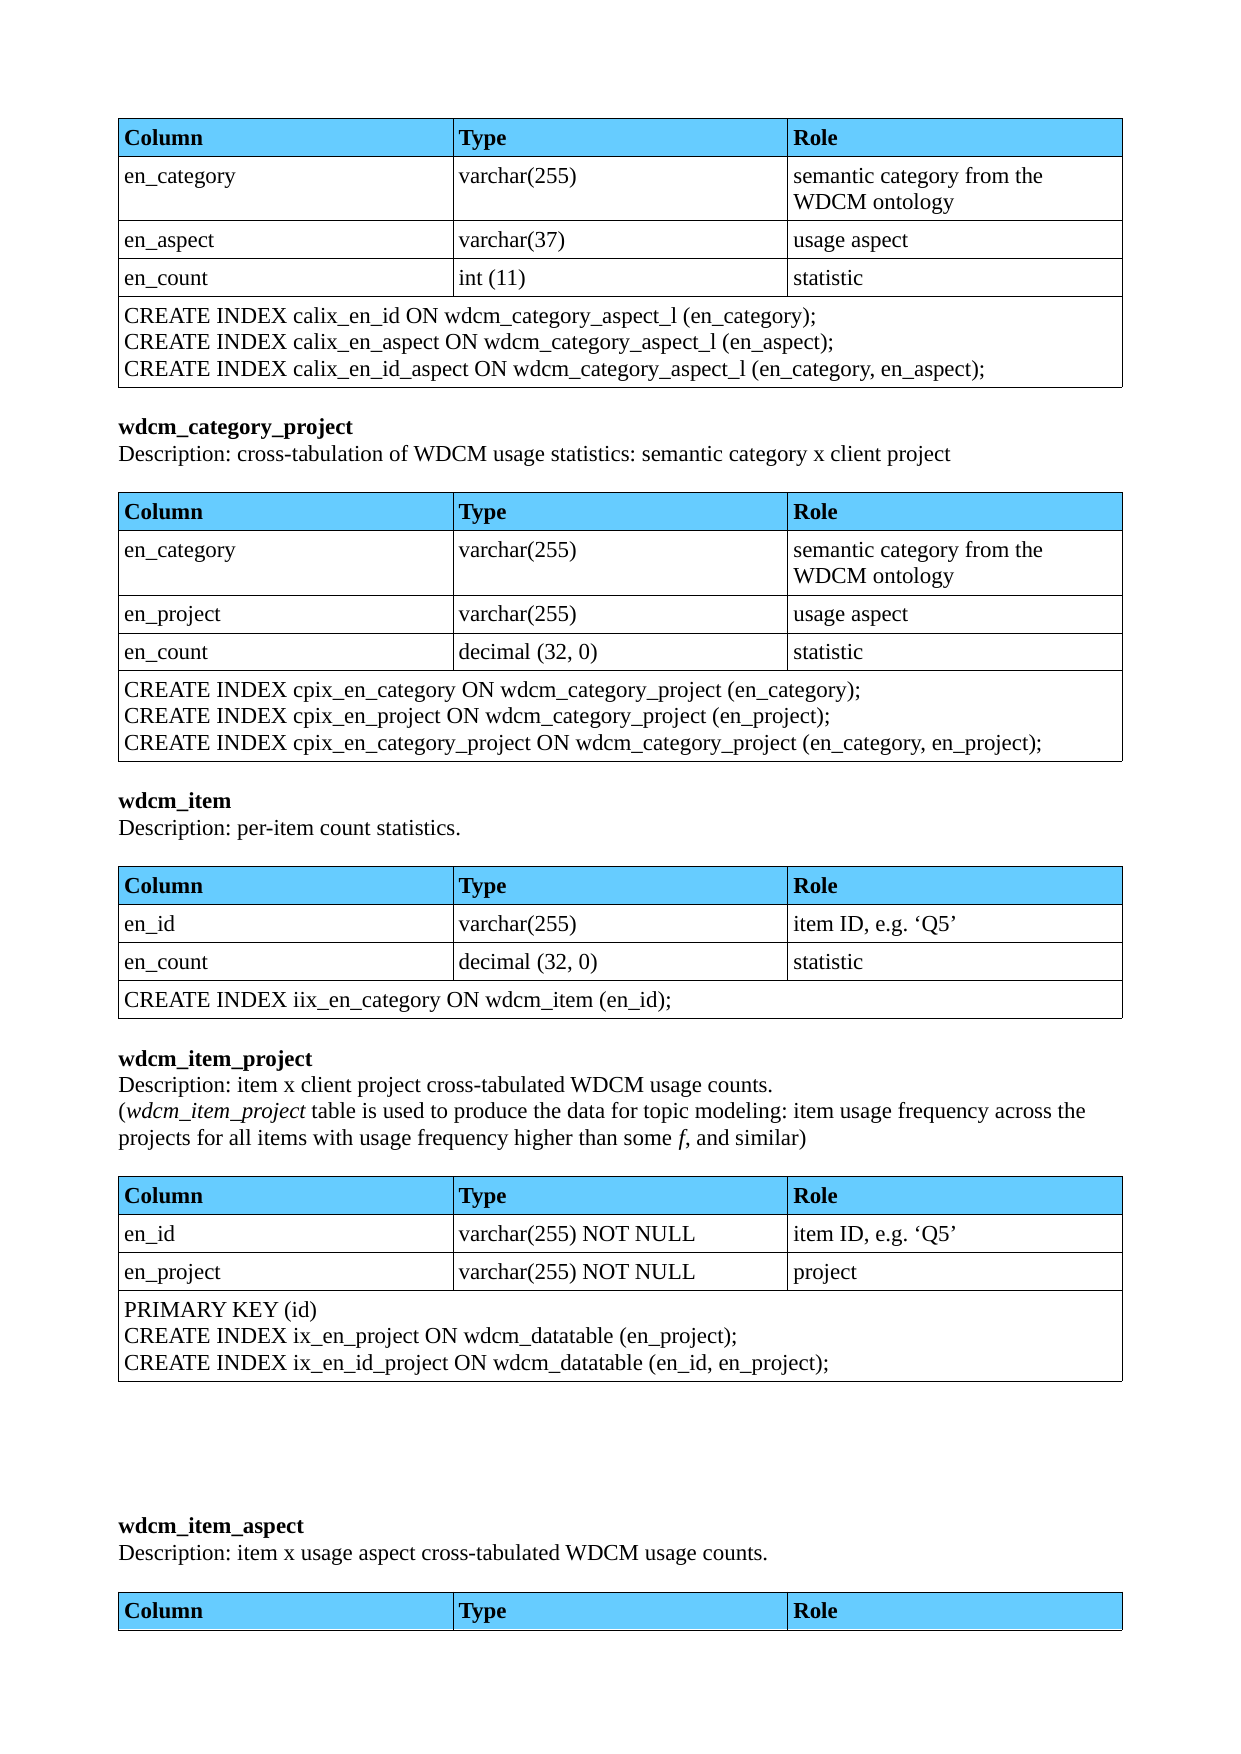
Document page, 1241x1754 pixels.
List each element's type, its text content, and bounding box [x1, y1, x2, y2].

table_cell int (11) [454, 259, 787, 296]
table_cell en_aspect [119, 221, 453, 258]
table_header Column [119, 119, 453, 156]
table_header Column [119, 493, 453, 530]
table_cell CREATE INDEX cpix_en_category ON wdcm_category_project (en_category); CREATE INDEX cpix_en_project ON wdcm_category_project (en_project); CREATE INDEX cpix_en_category_project ON wdcm_category_project (en_category, en_project); [119, 671, 1122, 761]
table_cell semantic category from the WDCM ontology [788, 157, 1122, 220]
table_cell en_count [119, 634, 453, 670]
table_cell project [788, 1253, 1122, 1290]
table_header Type [454, 867, 787, 904]
table_cell semantic category from the WDCM ontology [788, 531, 1122, 594]
table_cell item ID, e.g. ‘Q5’ [788, 905, 1122, 942]
table_cell usage aspect [788, 596, 1122, 632]
table_cell en_count [119, 943, 453, 980]
table_cell PRIMARY KEY (id) CREATE INDEX ix_en_project ON wdcm_datatable (en_project); CREATE INDEX ix_en_id_project ON wdcm_datatable (en_id, en_project); [119, 1291, 1122, 1381]
table_cell en_project [119, 596, 453, 632]
table_header Role [788, 1177, 1122, 1214]
table_header Role [788, 119, 1122, 156]
table_cell varchar(255) NOT NULL [454, 1253, 787, 1290]
text wdcm_item_aspect [118, 1513, 1122, 1539]
table_cell usage aspect [788, 221, 1122, 258]
table_cell varchar(255) [454, 157, 787, 220]
table_header Type [454, 1593, 787, 1629]
table_cell varchar(255) [454, 905, 787, 942]
table_cell en_project [119, 1253, 453, 1290]
table_cell statistic [788, 634, 1122, 670]
text Description: item x client project cross-tabulated WDCM usage counts. [118, 1071, 1122, 1097]
table_cell varchar(37) [454, 221, 787, 258]
table_header Role [788, 867, 1122, 904]
table_header Column [119, 1593, 453, 1629]
text Description: item x usage aspect cross-tabulated WDCM usage counts. [118, 1539, 1122, 1565]
text Description: per-item count statistics. [118, 814, 1122, 840]
table_header Type [454, 119, 787, 156]
table_cell en_id [119, 1215, 453, 1252]
table_cell en_category [119, 157, 453, 220]
table_cell en_count [119, 259, 453, 296]
table_cell en_id [119, 905, 453, 942]
table_cell CREATE INDEX calix_en_id ON wdcm_category_aspect_l (en_category); CREATE INDEX calix_en_aspect ON wdcm_category_aspect_l (en_aspect); CREATE INDEX calix_en_id_aspect ON wdcm_category_aspect_l (en_category, en_aspect); [119, 297, 1122, 387]
text wdcm_item_project [118, 1044, 1122, 1071]
table_header Type [454, 493, 787, 530]
text wdcm_category_project [118, 413, 1122, 439]
table_header Type [454, 1177, 787, 1214]
table_header Column [119, 867, 453, 904]
table_cell CREATE INDEX iix_en_category ON wdcm_item (en_id); [119, 981, 1122, 1018]
table_header Column [119, 1177, 453, 1214]
table_cell decimal (32, 0) [454, 943, 787, 980]
table_cell statistic [788, 943, 1122, 980]
text Description: cross-tabulation of WDCM usage statistics: semantic category x client project [118, 439, 1122, 466]
table_cell decimal (32, 0) [454, 634, 787, 670]
table_cell statistic [788, 259, 1122, 296]
table_header Role [788, 493, 1122, 530]
table_header Role [788, 1593, 1122, 1629]
text wdcm_item [118, 787, 1122, 814]
text (wdcm_item_project table is used to produce the data for topic modeling: item usage frequency across the projects for all items with usage frequency higher than some f, and similar) [118, 1097, 1122, 1150]
table_cell item ID, e.g. ‘Q5’ [788, 1215, 1122, 1252]
table_cell varchar(255) [454, 596, 787, 632]
table_cell en_category [119, 531, 453, 594]
table_cell varchar(255) [454, 531, 787, 594]
table_cell varchar(255) NOT NULL [454, 1215, 787, 1252]
